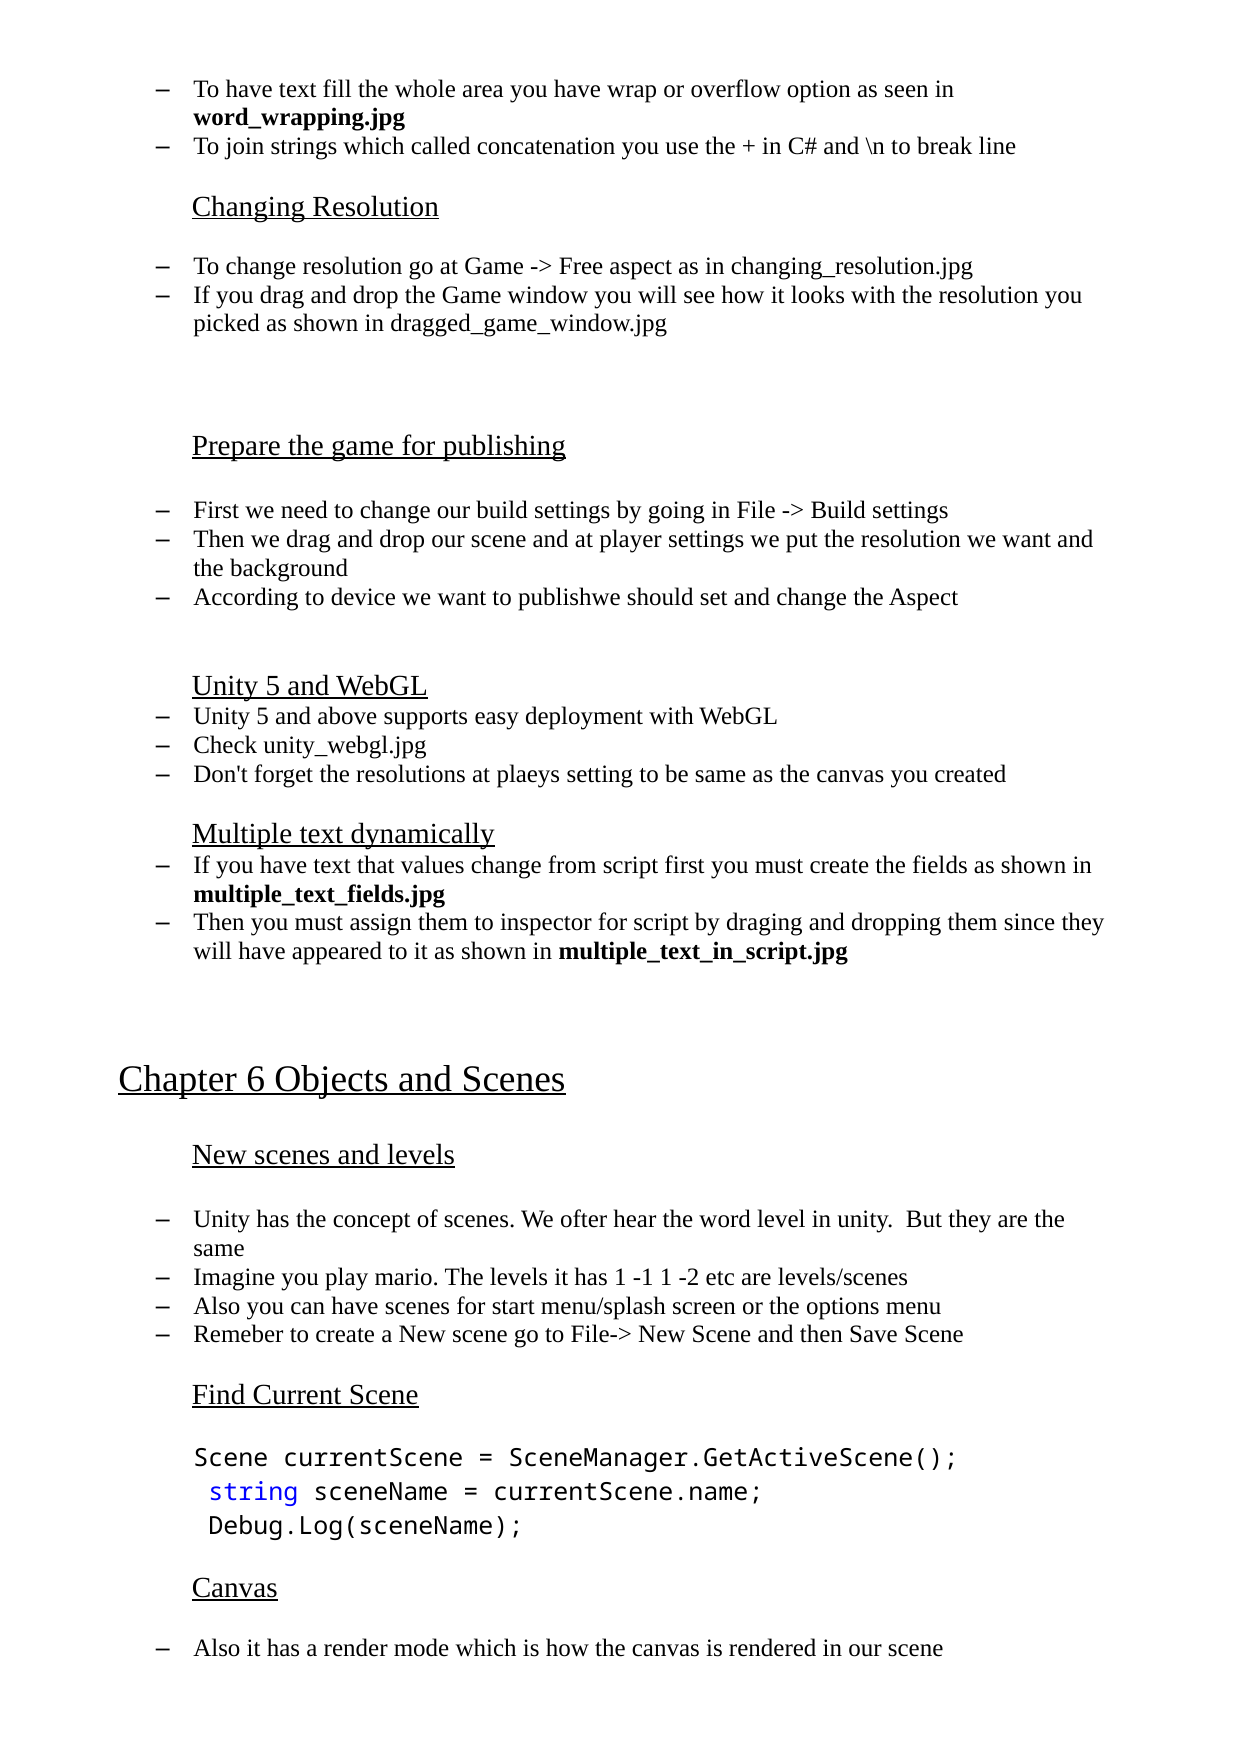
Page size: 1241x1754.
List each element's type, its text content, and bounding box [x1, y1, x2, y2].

list To have text fill the whole area you have wrap or overflow option as seen in word_wrapping.jpg [156, 74, 1122, 131]
list Imagine you play mario. The levels it has 1 -1 1 -2 etc are levels/scenes [156, 1262, 1122, 1291]
text Multiple text dynamically [118, 816, 1122, 850]
list Unity has the concept of scenes. We ofter hear the word level in unity. But they are the same [156, 1204, 1122, 1262]
text New scenes and levels [118, 1137, 1122, 1171]
list To change resolution go at Game -> Free aspect as in changing_resolution.jpg [156, 251, 1122, 280]
list If you have text that values change from script first you must create the fields as shown in multiple_text_fields.jpg [156, 850, 1122, 907]
list If you drag and drop the Game window you will see how it looks with the resolution you picked as shown in dragged_game_window.jpg [156, 280, 1122, 337]
text string sceneName = currentScene.name; [118, 1473, 1122, 1507]
list Then we drag and drop our scene and at player settings we put the resolution we want and the background [156, 524, 1122, 582]
list Then you must assign them to inspector for script by draging and dropping them since they will have appeared to it as shown in multiple_text_in_script.jpg [156, 907, 1122, 965]
list According to device we want to publishwe should set and change the Aspect [156, 582, 1122, 610]
text Chapter 6 Objects and Scenes [118, 1056, 1122, 1099]
list Unity 5 and above supports easy deployment with WebGL [156, 701, 1122, 730]
list Remeber to create a New scene go to File-> New Scene and then Save Scene [156, 1319, 1122, 1348]
list Also it has a render mode which is how the canvas is rendered in our scene [156, 1633, 1122, 1661]
text Changing Resolution [118, 189, 1122, 222]
text Find Current Scene [118, 1377, 1122, 1411]
list First we need to change our build settings by going in File -> Build settings [156, 495, 1122, 524]
text Canvas [118, 1570, 1122, 1604]
list Don't forget the resolutions at plaeys setting to be same as the canvas you created [156, 759, 1122, 788]
text Prepare the game for publishing [118, 428, 1122, 462]
list Check unity_webgl.jpg [156, 730, 1122, 759]
list To join strings which called concatenation you use the + in C# and \n to break line [156, 131, 1122, 160]
list Also you can have scenes for start menu/splash screen or the options menu [156, 1291, 1122, 1319]
text Unity 5 and WebGL [118, 668, 1122, 701]
text Debug.Log(sceneName); [118, 1507, 1122, 1542]
list Scene currentScene = SceneManager.GetActiveScene(); [156, 1439, 1122, 1473]
